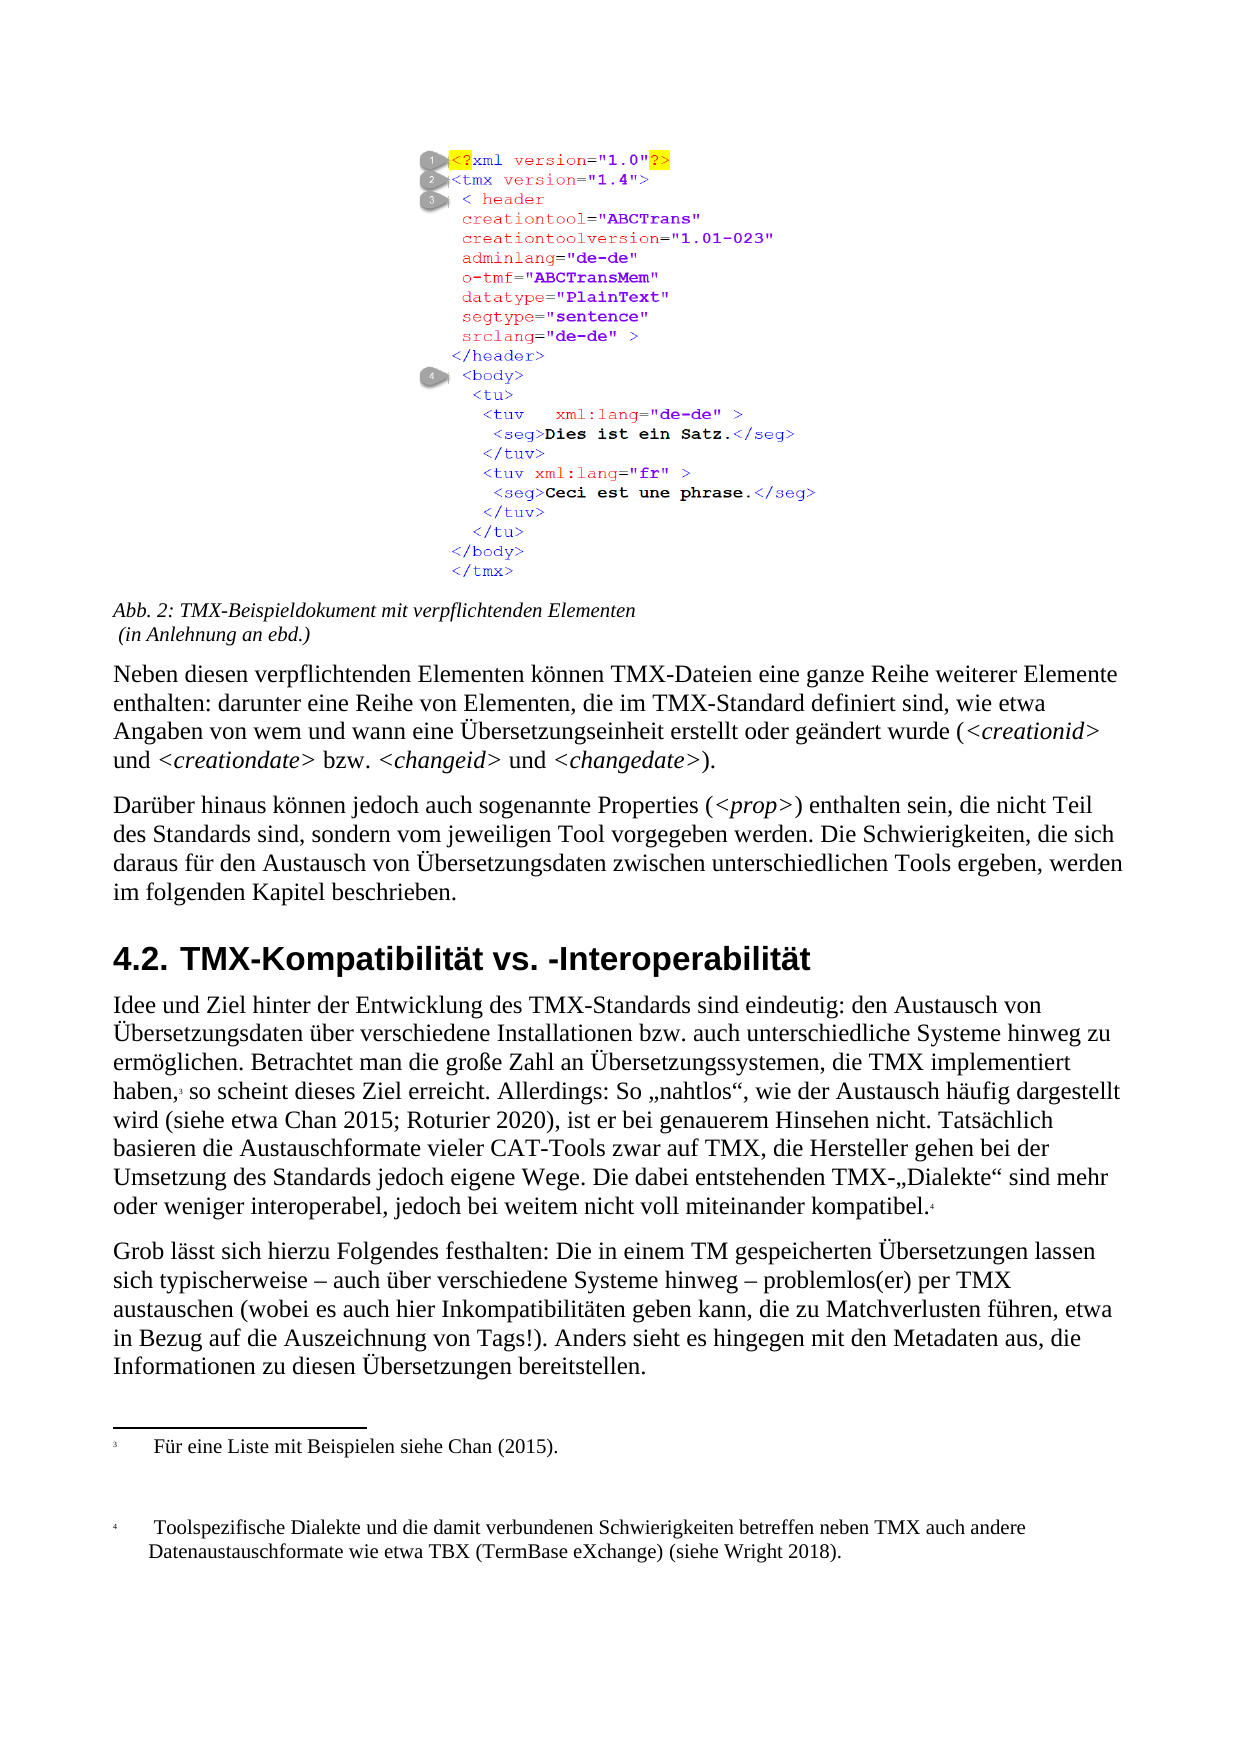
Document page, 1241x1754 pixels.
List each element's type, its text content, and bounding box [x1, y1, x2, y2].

picture [419, 150, 821, 582]
text Idee und Ziel hinter der Entwicklung des TMX-Standards sind eindeutig: den Austausch von Übersetzungsdaten über verschiedene Installationen bzw. auch unterschiedliche Systeme hinweg zu ermöglichen. Betrachtet man die große Zahl an Übersetzungssystemen, die TMX implementiert haben, so scheint dieses Ziel erreicht. Allerdings: So „nahtlos“, wie der Austausch häufig dargestellt wird (siehe etwa Chan 2015; Roturier 2020), ist er bei genauerem Hinsehen nicht. Tatsächlich basieren die Austauschformate vieler CAT-Tools zwar auf TMX, die Hersteller gehen bei der Umsetzung des Standards jedoch eigene Wege. Die dabei entstehenden TMX-„Dialekte“ sind mehr oder weniger interoperabel, jedoch bei weitem nicht voll miteinander kompatibel. [113, 990, 1127, 1220]
text Grob lässt sich hierzu Folgendes festhalten: Die in einem TM gespeicherten Übersetzungen lassen sich typischerweise – auch über verschiedene Systeme hinweg – problemlos(er) per TMX austauschen (wobei es auch hier Inkompatibilitäten geben kann, die zu Matchverlusten führen, etwa in Bezug auf die Auszeichnung von Tags!). Anders sieht es hingegen mit den Metadaten aus, die Informationen zu diesen Übersetzungen bereitstellen. [113, 1236, 1127, 1380]
text Abb. 2: TMX-Beispieldokument mit verpflichtenden Elementen (in Anlehnung an ebd.) [113, 598, 1127, 646]
text Darüber hinaus können jedoch auch sogenannte Properties (<prop>) enthalten sein, die nicht Teil des Standards sind, sondern vom jeweiligen Tool vorgegeben werden. Die Schwierigkeiten, die sich daraus für den Austausch von Übersetzungsdaten zwischen unterschiedlichen Tools ergeben, werden im folgenden Kapitel beschrieben. [113, 791, 1127, 906]
text Toolspezifische Dialekte und die damit verbundenen Schwierigkeiten betreffen neben TMX auch andere Datenaustauschformate wie etwa TBX (TermBase eXchange) (siehe Wright 2018). [113, 1515, 1127, 1563]
text Für eine Liste mit Beispielen siehe Chan (2015). [113, 1434, 1127, 1458]
text Neben diesen verpflichtenden Elementen können TMX-Dateien eine ganze Reihe weiterer Elemente enthalten: darunter eine Reihe von Elementen, die im TMX-Standard definiert sind, wie etwa Angaben von wem und wann eine Übersetzungseinheit erstellt oder geändert wurde (<creationid> und <creationdate> bzw. <changeid> und <changedate>). [113, 659, 1127, 774]
subtitle TMX-Kompatibilität vs. -Interoperabilität [113, 939, 1127, 977]
